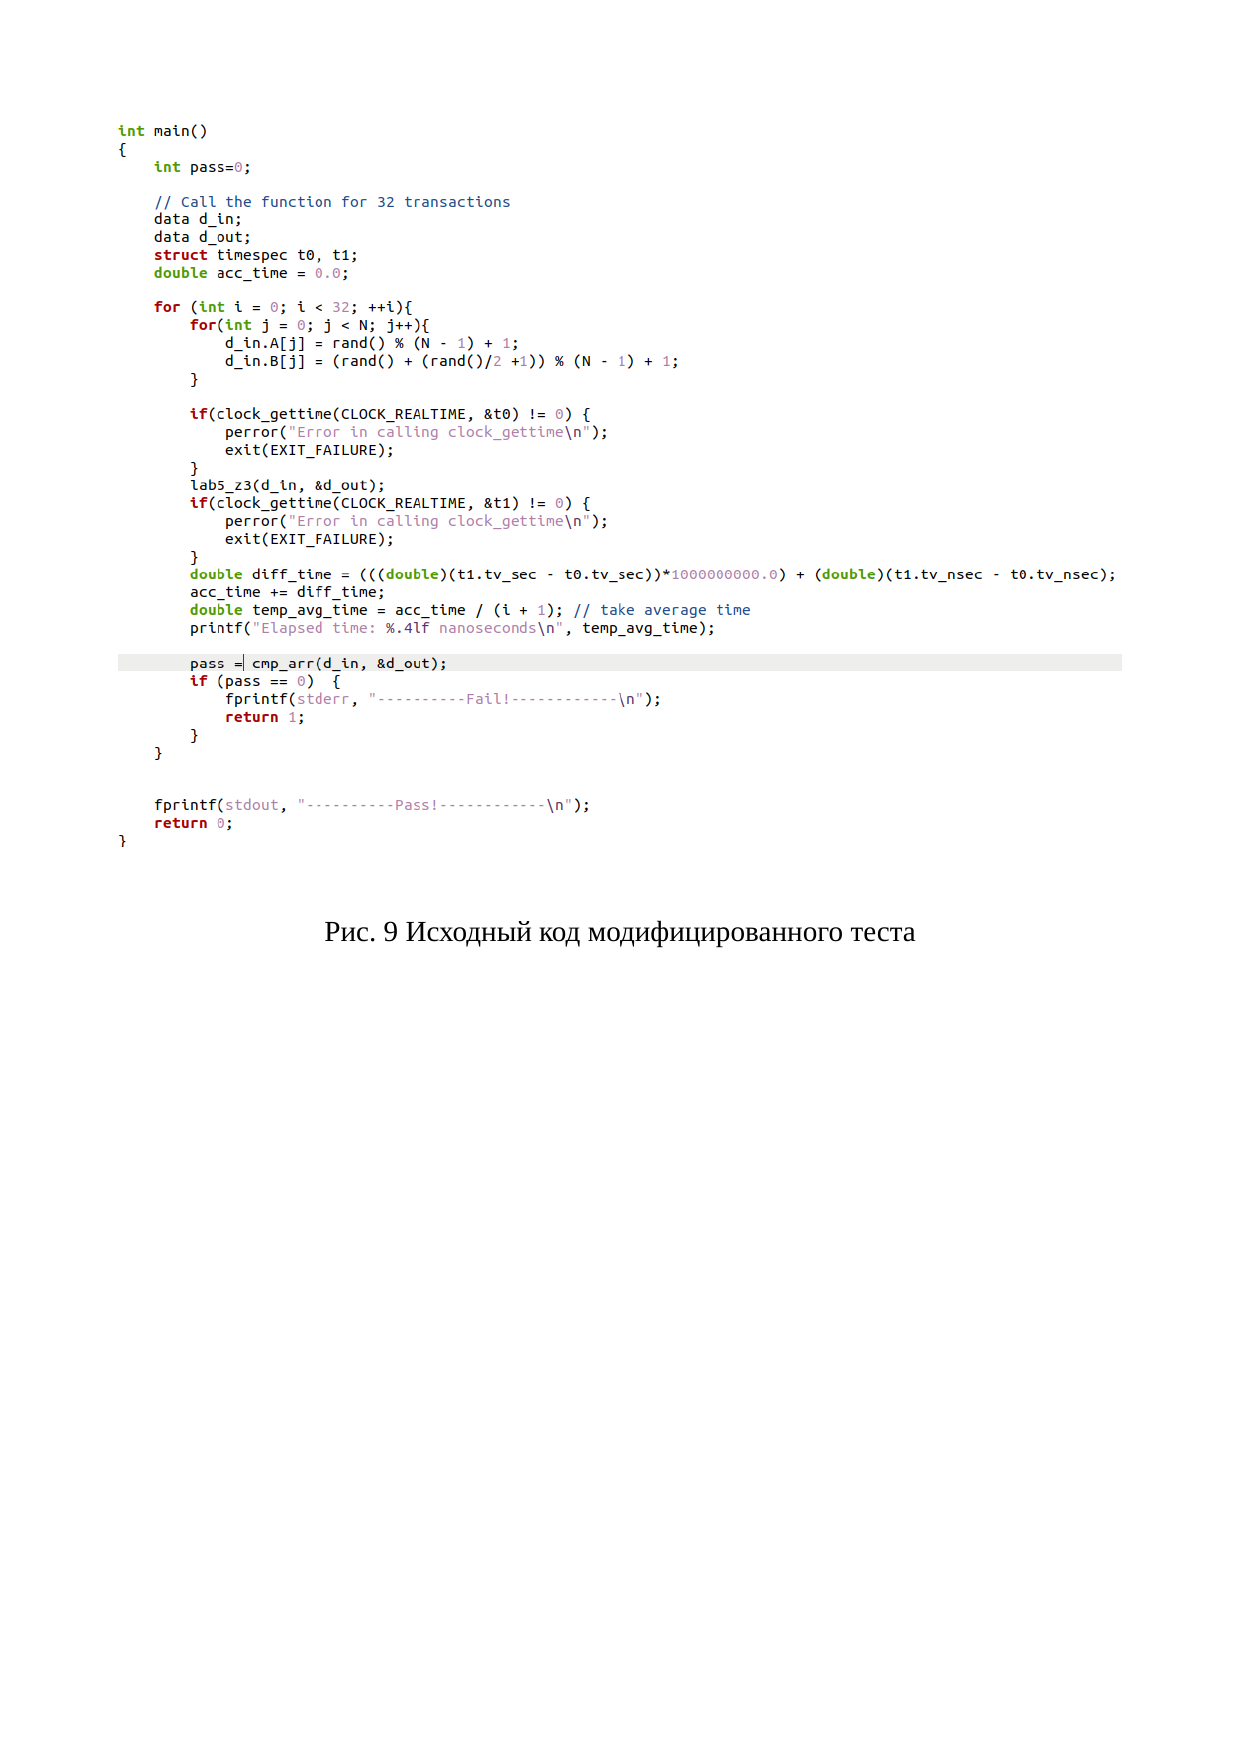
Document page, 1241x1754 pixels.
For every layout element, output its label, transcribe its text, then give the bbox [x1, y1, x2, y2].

text Рис. 9 Исходный код модифицированного теста [118, 914, 1122, 948]
picture [118, 118, 1123, 847]
